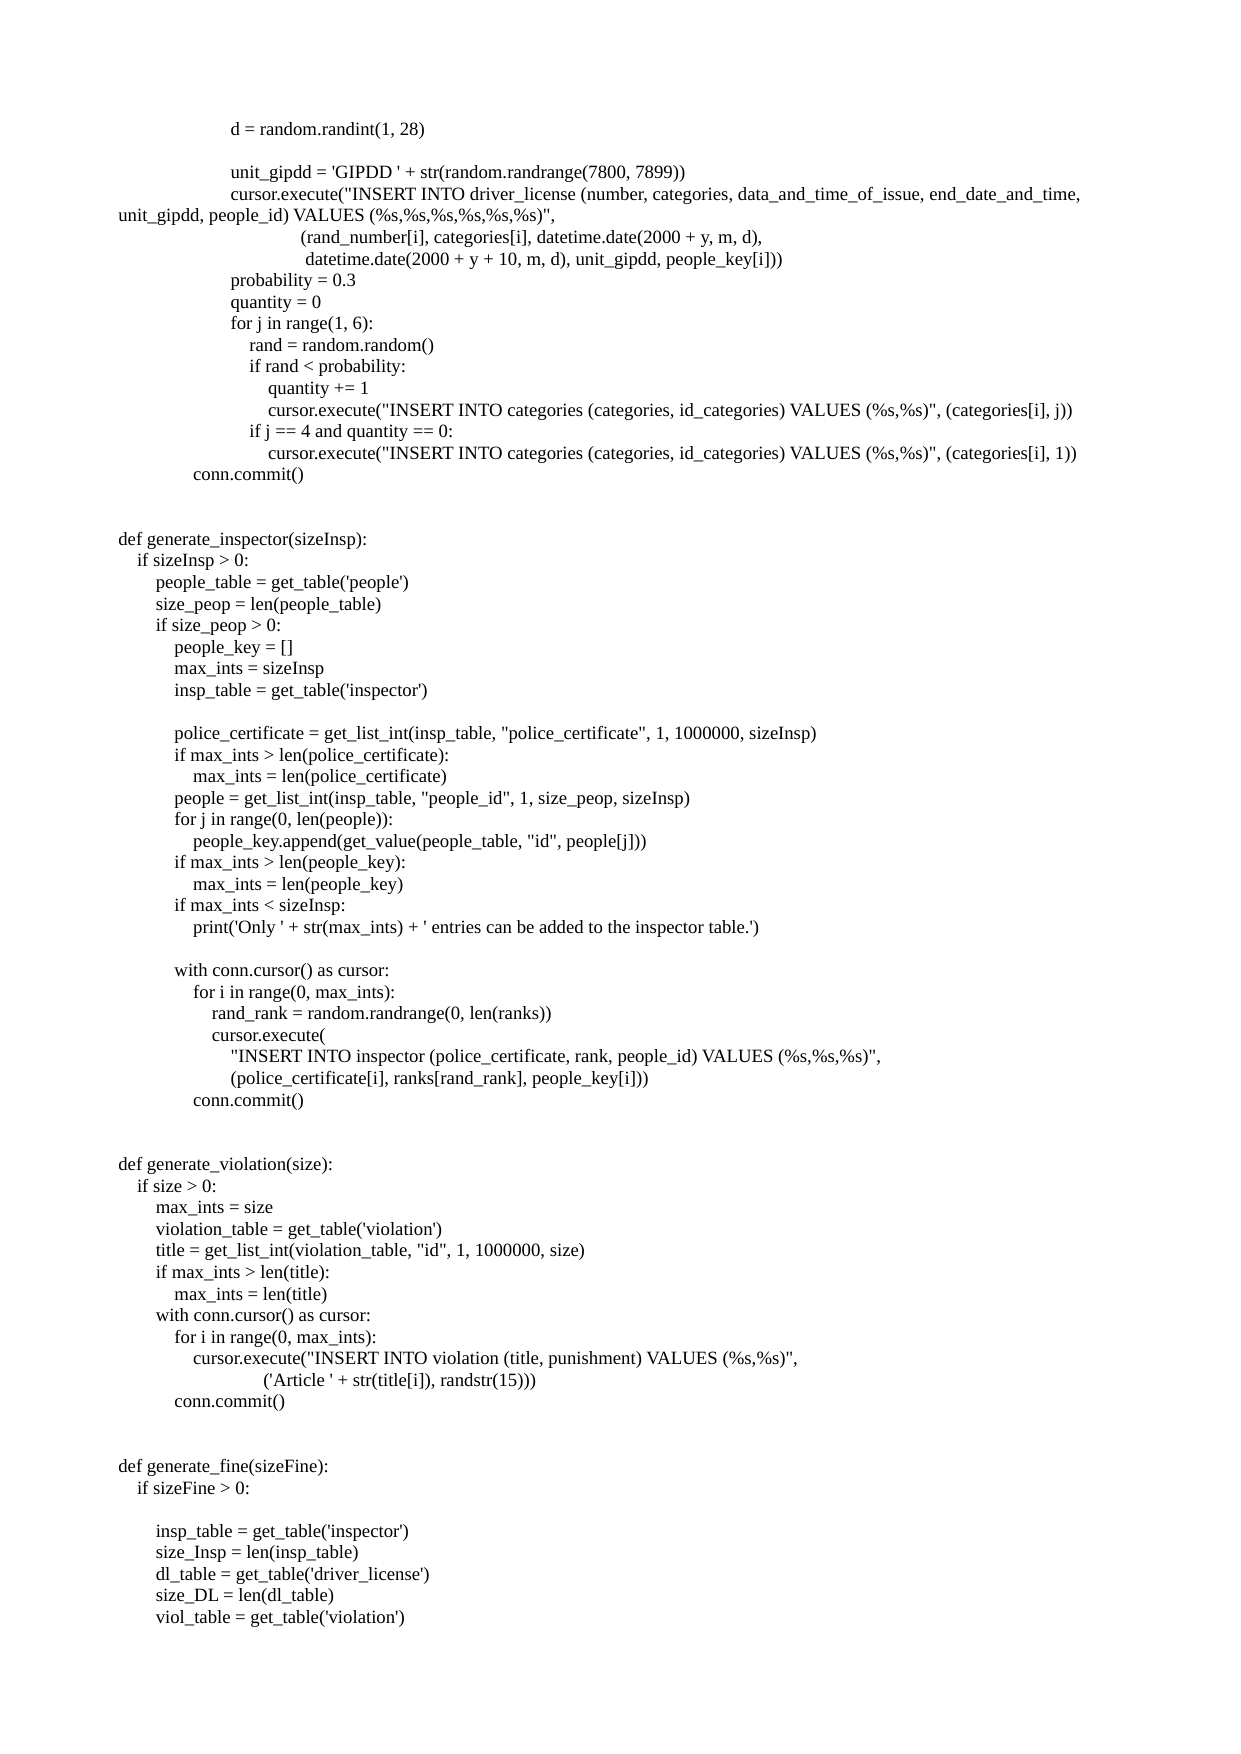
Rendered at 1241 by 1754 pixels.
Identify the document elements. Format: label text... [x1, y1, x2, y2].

text (police_certificate[i], ranks[rand_rank], people_key[i])) [118, 1067, 1122, 1088]
text conn.commit() [118, 1390, 1122, 1412]
text with conn.cursor() as cursor: [118, 959, 1122, 981]
text if max_ints > len(people_key): [118, 851, 1122, 873]
text (rand_number[i], categories[i], datetime.date(2000 + y, m, d), [118, 226, 1122, 247]
text size_Insp = len(insp_table) [118, 1541, 1122, 1563]
text datetime.date(2000 + y + 10, m, d), unit_gipdd, people_key[i])) [118, 247, 1122, 269]
text quantity = 0 [118, 291, 1122, 312]
text if sizeFine > 0: [118, 1477, 1122, 1498]
text if j == 4 and quantity == 0: [118, 420, 1122, 442]
text if size_peop > 0: [118, 614, 1122, 636]
text conn.commit() [118, 463, 1122, 485]
text people_key = [] [118, 636, 1122, 657]
text quantity += 1 [118, 377, 1122, 398]
text probability = 0.3 [118, 269, 1122, 291]
text size_DL = len(dl_table) [118, 1584, 1122, 1606]
text if sizeInsp > 0: [118, 549, 1122, 571]
text insp_table = get_table('inspector') [118, 1520, 1122, 1541]
text if rand < probability: [118, 355, 1122, 377]
text rand_rank = random.randrange(0, len(ranks)) [118, 1002, 1122, 1024]
text for i in range(0, max_ints): [118, 1326, 1122, 1347]
text max_ints = len(people_key) [118, 873, 1122, 894]
text for j in range(0, len(people)): [118, 808, 1122, 830]
text cursor.execute( [118, 1024, 1122, 1045]
text people_key.append(get_value(people_table, "id", people[j])) [118, 830, 1122, 851]
text police_certificate = get_list_int(insp_table, "police_certificate", 1, 1000000, sizeInsp) [118, 722, 1122, 743]
text with conn.cursor() as cursor: [118, 1304, 1122, 1326]
text cursor.execute("INSERT INTO driver_license (number, categories, data_and_time_of_issue, end_date_and_time, unit_gipdd, people_id) VALUES (%s,%s,%s,%s,%s,%s)", [118, 183, 1122, 226]
text if max_ints > len(police_certificate): [118, 743, 1122, 765]
text title = get_list_int(violation_table, "id", 1, 1000000, size) [118, 1239, 1122, 1261]
text if size > 0: [118, 1175, 1122, 1196]
text rand = random.random() [118, 334, 1122, 355]
text if max_ints > len(title): [118, 1261, 1122, 1282]
text max_ints = size [118, 1196, 1122, 1218]
text people = get_list_int(insp_table, "people_id", 1, size_peop, sizeInsp) [118, 787, 1122, 808]
text max_ints = len(police_certificate) [118, 765, 1122, 787]
text cursor.execute("INSERT INTO categories (categories, id_categories) VALUES (%s,%s)", (categories[i], j)) [118, 398, 1122, 420]
text "INSERT INTO inspector (police_certificate, rank, people_id) VALUES (%s,%s,%s)", [118, 1045, 1122, 1067]
text people_table = get_table('people') [118, 571, 1122, 592]
text def generate_violation(size): [118, 1153, 1122, 1175]
text def generate_inspector(sizeInsp): [118, 528, 1122, 549]
text size_peop = len(people_table) [118, 592, 1122, 614]
text conn.commit() [118, 1088, 1122, 1110]
text unit_gipdd = 'GIPDD ' + str(random.randrange(7800, 7899)) [118, 161, 1122, 183]
text for i in range(0, max_ints): [118, 981, 1122, 1002]
text ('Article ' + str(title[i]), randstr(15))) [118, 1369, 1122, 1390]
text violation_table = get_table('violation') [118, 1218, 1122, 1239]
text cursor.execute("INSERT INTO categories (categories, id_categories) VALUES (%s,%s)", (categories[i], 1)) [118, 442, 1122, 463]
text max_ints = len(title) [118, 1282, 1122, 1304]
text max_ints = sizeInsp [118, 657, 1122, 679]
text print('Only ' + str(max_ints) + ' entries can be added to the inspector table.') [118, 916, 1122, 937]
text for j in range(1, 6): [118, 312, 1122, 334]
text def generate_fine(sizeFine): [118, 1455, 1122, 1477]
text if max_ints < sizeInsp: [118, 894, 1122, 916]
text viol_table = get_table('violation') [118, 1606, 1122, 1627]
text cursor.execute("INSERT INTO violation (title, punishment) VALUES (%s,%s)", [118, 1347, 1122, 1369]
text dl_table = get_table('driver_license') [118, 1563, 1122, 1584]
text insp_table = get_table('inspector') [118, 679, 1122, 700]
text d = random.randint(1, 28) [118, 118, 1122, 140]
